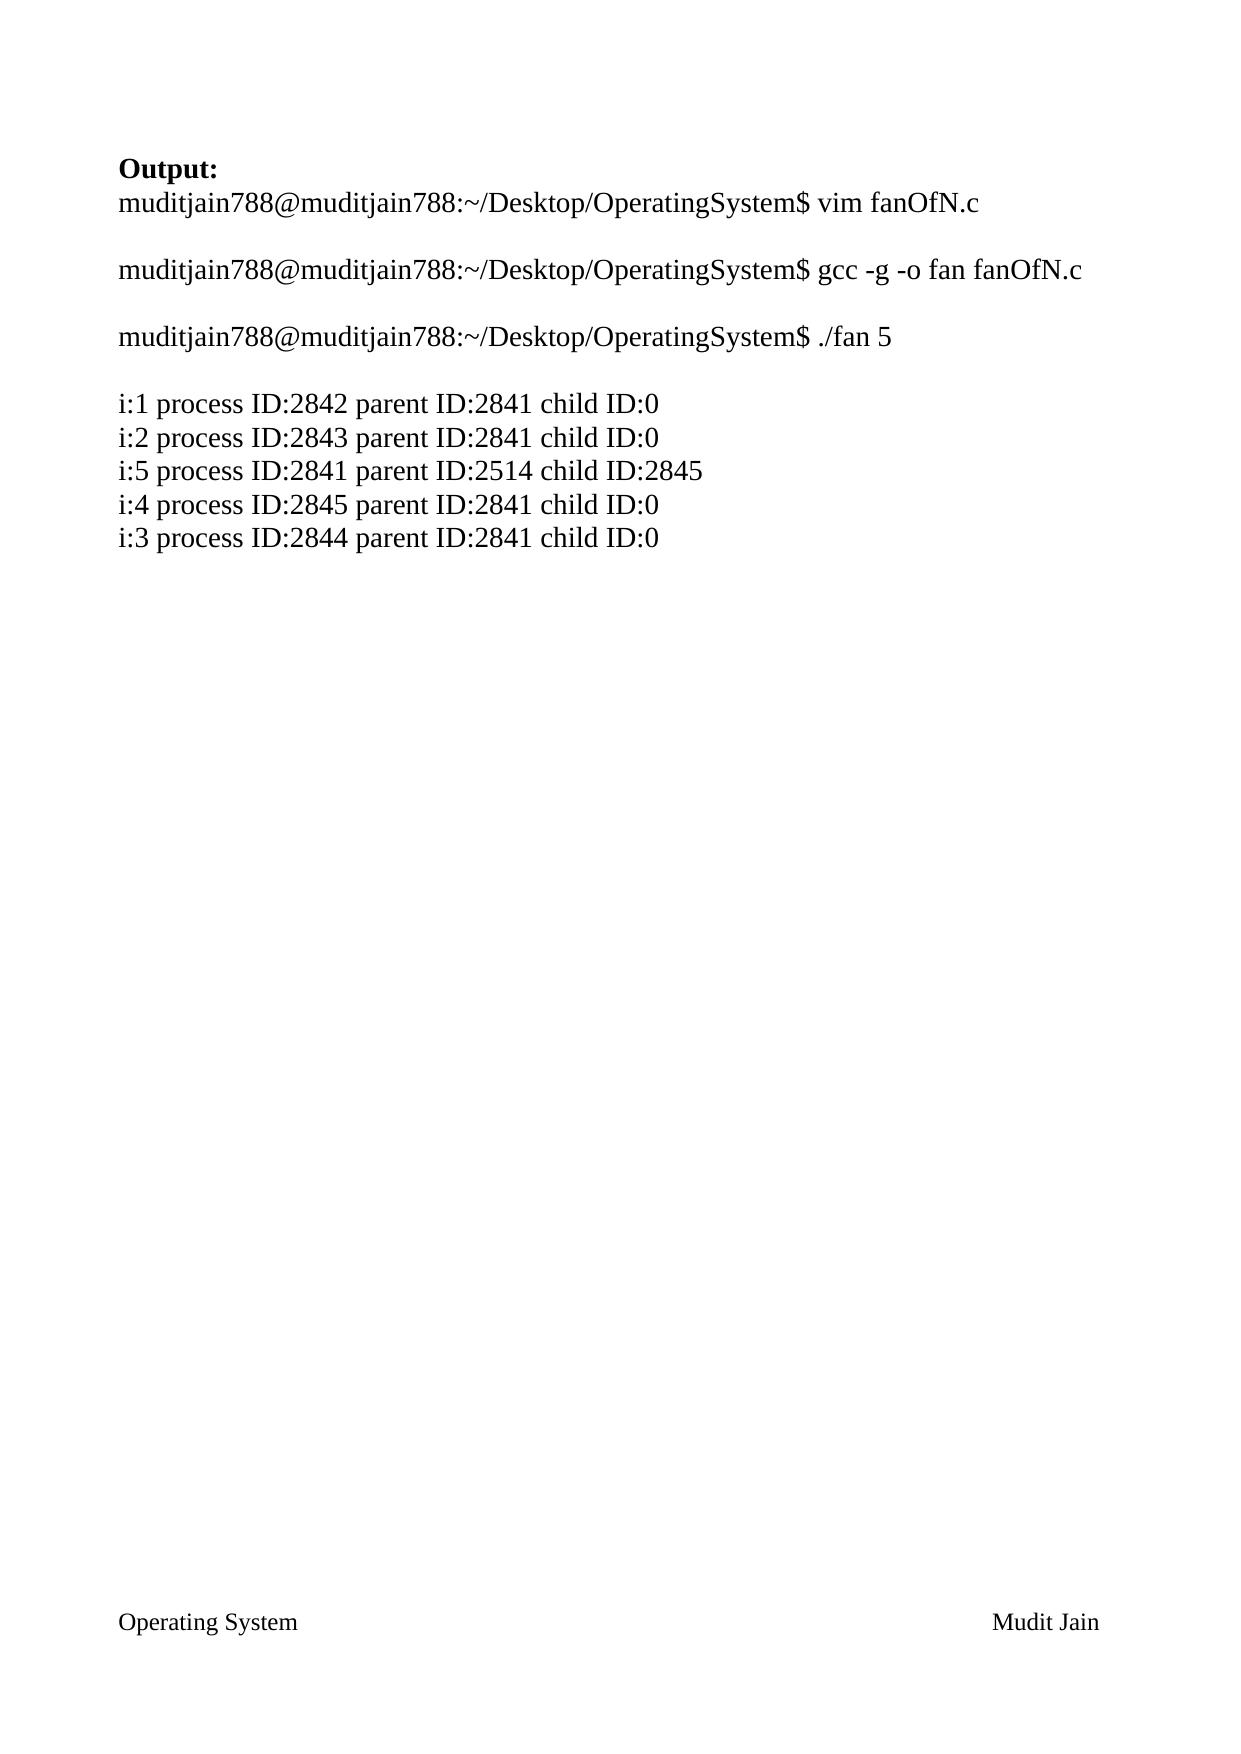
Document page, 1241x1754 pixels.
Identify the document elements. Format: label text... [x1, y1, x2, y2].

text Output: [118, 152, 1122, 185]
text i:1 process ID:2842 parent ID:2841 child ID:0 [118, 386, 1122, 420]
text i:2 process ID:2843 parent ID:2841 child ID:0 [118, 420, 1122, 453]
text i:4 process ID:2845 parent ID:2841 child ID:0 [118, 487, 1122, 521]
text muditjain788@muditjain788:~/Desktop/OperatingSystem$ vim fanOfN.c [118, 185, 1122, 219]
text muditjain788@muditjain788:~/Desktop/OperatingSystem$ ./fan 5 [118, 319, 1122, 353]
text i:5 process ID:2841 parent ID:2514 child ID:2845 [118, 453, 1122, 487]
text i:3 process ID:2844 parent ID:2841 child ID:0 [118, 521, 1122, 554]
text muditjain788@muditjain788:~/Desktop/OperatingSystem$ gcc -g -o fan fanOfN.c [118, 252, 1122, 286]
